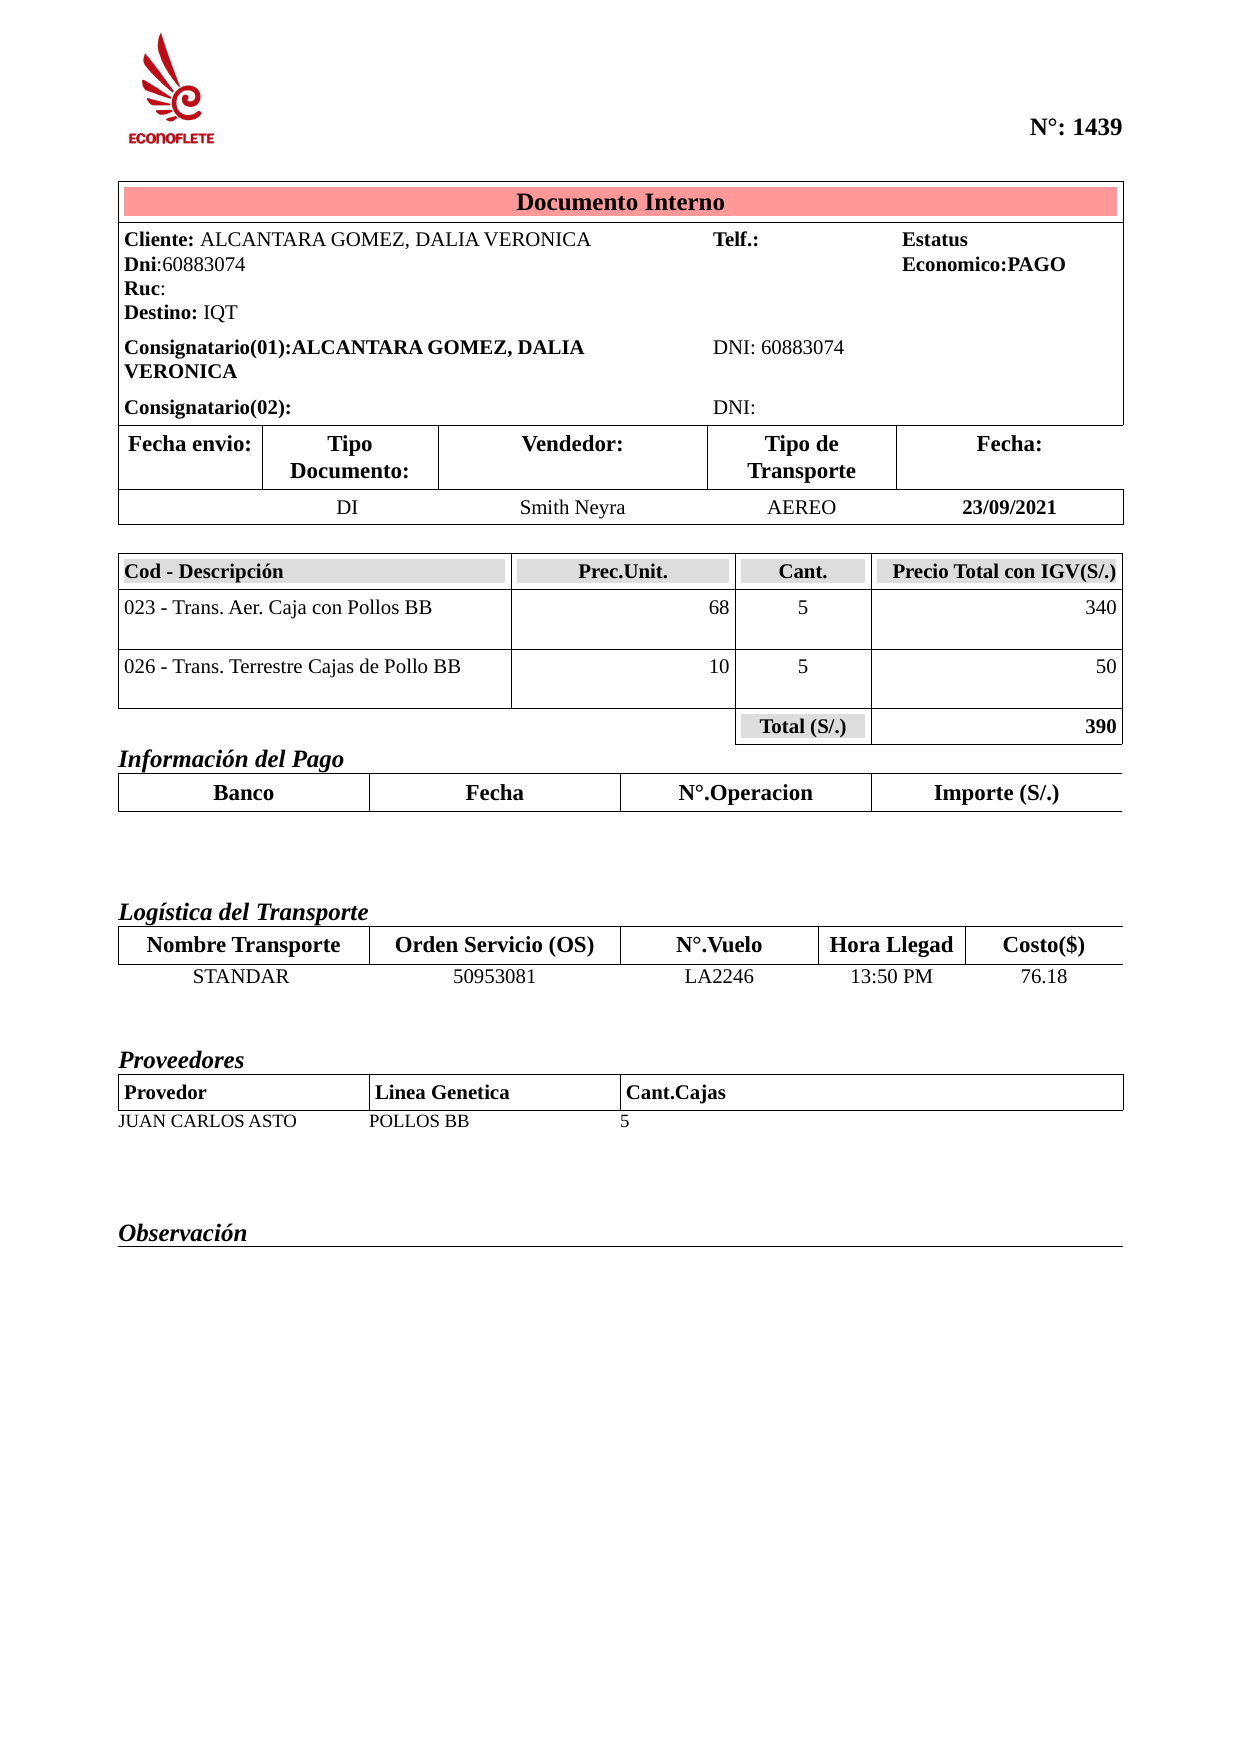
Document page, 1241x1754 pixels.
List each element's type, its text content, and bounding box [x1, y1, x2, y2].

table_cell Consignatario(02): [119, 389, 707, 424]
table_cell [369, 1196, 620, 1218]
table_header Hora Llegad [819, 927, 965, 964]
table_cell [118, 1175, 369, 1196]
text Observación [118, 1218, 1122, 1246]
table_cell 13:50 PM [818, 965, 965, 988]
table_cell DNI: 60883074 [707, 329, 1123, 389]
table_cell JUAN CARLOS ASTO [118, 1111, 369, 1131]
table_header Costo($) [966, 927, 1123, 964]
table_cell 023 - Trans. Aer. Caja con Pollos BB [119, 590, 511, 648]
table_cell [818, 1017, 965, 1045]
table_cell [620, 1196, 1123, 1218]
table_header Cod - Descripción [119, 554, 511, 589]
table_cell AEREO [707, 490, 896, 524]
table_cell [818, 988, 965, 1017]
table_header N°.Operacion [621, 774, 871, 811]
table_header Importe (S/.) [872, 774, 1122, 811]
table_cell Total (S/.) [736, 709, 871, 744]
table_header Linea Genetica [370, 1075, 620, 1110]
table_cell [369, 1153, 620, 1174]
table_header Cant.Cajas [621, 1075, 1123, 1110]
table_cell [511, 709, 735, 744]
table_cell [620, 1153, 1123, 1174]
table_cell [620, 1017, 818, 1045]
table_header Nombre Transporte [119, 927, 369, 964]
table_cell [620, 840, 871, 868]
table_cell Tipo de Transporte [708, 426, 896, 489]
table_cell [118, 1017, 369, 1045]
table_cell [118, 1153, 369, 1174]
table_cell [965, 988, 1123, 1017]
table_cell 5 [736, 590, 871, 648]
table_cell [965, 1017, 1123, 1045]
table_cell 390 [872, 709, 1122, 744]
table_cell [620, 1175, 1123, 1196]
table_cell [369, 812, 620, 839]
table_cell [369, 1175, 620, 1196]
text Proveedores [118, 1045, 1122, 1074]
table_cell 50953081 [369, 965, 620, 988]
table_cell 76.18 [965, 965, 1123, 988]
table_header [118, 1247, 1123, 1271]
table_cell [369, 1131, 620, 1153]
table_cell [369, 868, 620, 897]
table_cell 340 [872, 590, 1122, 648]
table_cell [369, 1017, 620, 1045]
table_cell [620, 812, 871, 839]
table_cell [118, 812, 369, 839]
table_cell [369, 988, 620, 1017]
table_cell POLLOS BB [369, 1111, 620, 1131]
table_cell 026 - Trans. Terrestre Cajas de Pollo BB [119, 650, 511, 708]
table_cell Consignatario(01):ALCANTARA GOMEZ, DALIA VERONICA [119, 329, 707, 389]
table_header Fecha [370, 774, 620, 811]
table_cell Vendedor: [439, 426, 707, 489]
text Información del Pago [118, 744, 1122, 773]
table_cell Estatus Economico:PAGO [896, 223, 1123, 329]
table_cell Cliente: ALCANTARA GOMEZ, DALIA VERONICA Dni:60883074 Ruc: Destino: IQT [119, 223, 707, 329]
table_cell DNI: [707, 389, 1123, 424]
table_header Documento Interno [119, 182, 1123, 222]
table_cell [118, 988, 369, 1017]
table_cell [118, 840, 369, 868]
table_header Orden Servicio (OS) [370, 927, 620, 964]
table_header Precio Total con IGV(S/.) [872, 554, 1122, 589]
table_cell [118, 1196, 369, 1218]
table_cell Fecha: [897, 426, 1123, 489]
table_cell Telf.: [707, 223, 896, 329]
table_header Prec.Unit. [512, 554, 735, 589]
table_cell 10 [512, 650, 735, 708]
text Logística del Transporte [118, 897, 1122, 926]
table_header N°.Vuelo [621, 927, 818, 964]
table_cell [620, 988, 818, 1017]
table_cell STANDAR [118, 965, 369, 988]
table_cell [118, 1131, 369, 1153]
table_cell [871, 840, 1122, 868]
table_header Banco [119, 774, 369, 811]
table_cell [118, 709, 511, 744]
table_cell DI [262, 490, 438, 524]
table_cell Smith Neyra [438, 490, 707, 524]
table_cell [620, 868, 871, 897]
table_cell [369, 840, 620, 868]
table_cell Tipo Documento: [263, 426, 438, 489]
table_cell 5 [736, 650, 871, 708]
table_cell [871, 868, 1122, 897]
table_cell [119, 490, 262, 524]
table_cell LA2246 [620, 965, 818, 988]
table_cell [620, 1131, 1123, 1153]
table_cell [871, 812, 1122, 839]
table_cell Fecha envio: [119, 426, 262, 489]
table_cell 5 [620, 1111, 1123, 1131]
table_header Provedor [119, 1075, 369, 1110]
table_cell [118, 868, 369, 897]
table_cell 50 [872, 650, 1122, 708]
table_header Cant. [736, 554, 871, 589]
table_cell 68 [512, 590, 735, 648]
table_cell 23/09/2021 [896, 490, 1123, 524]
picture [118, 32, 225, 144]
